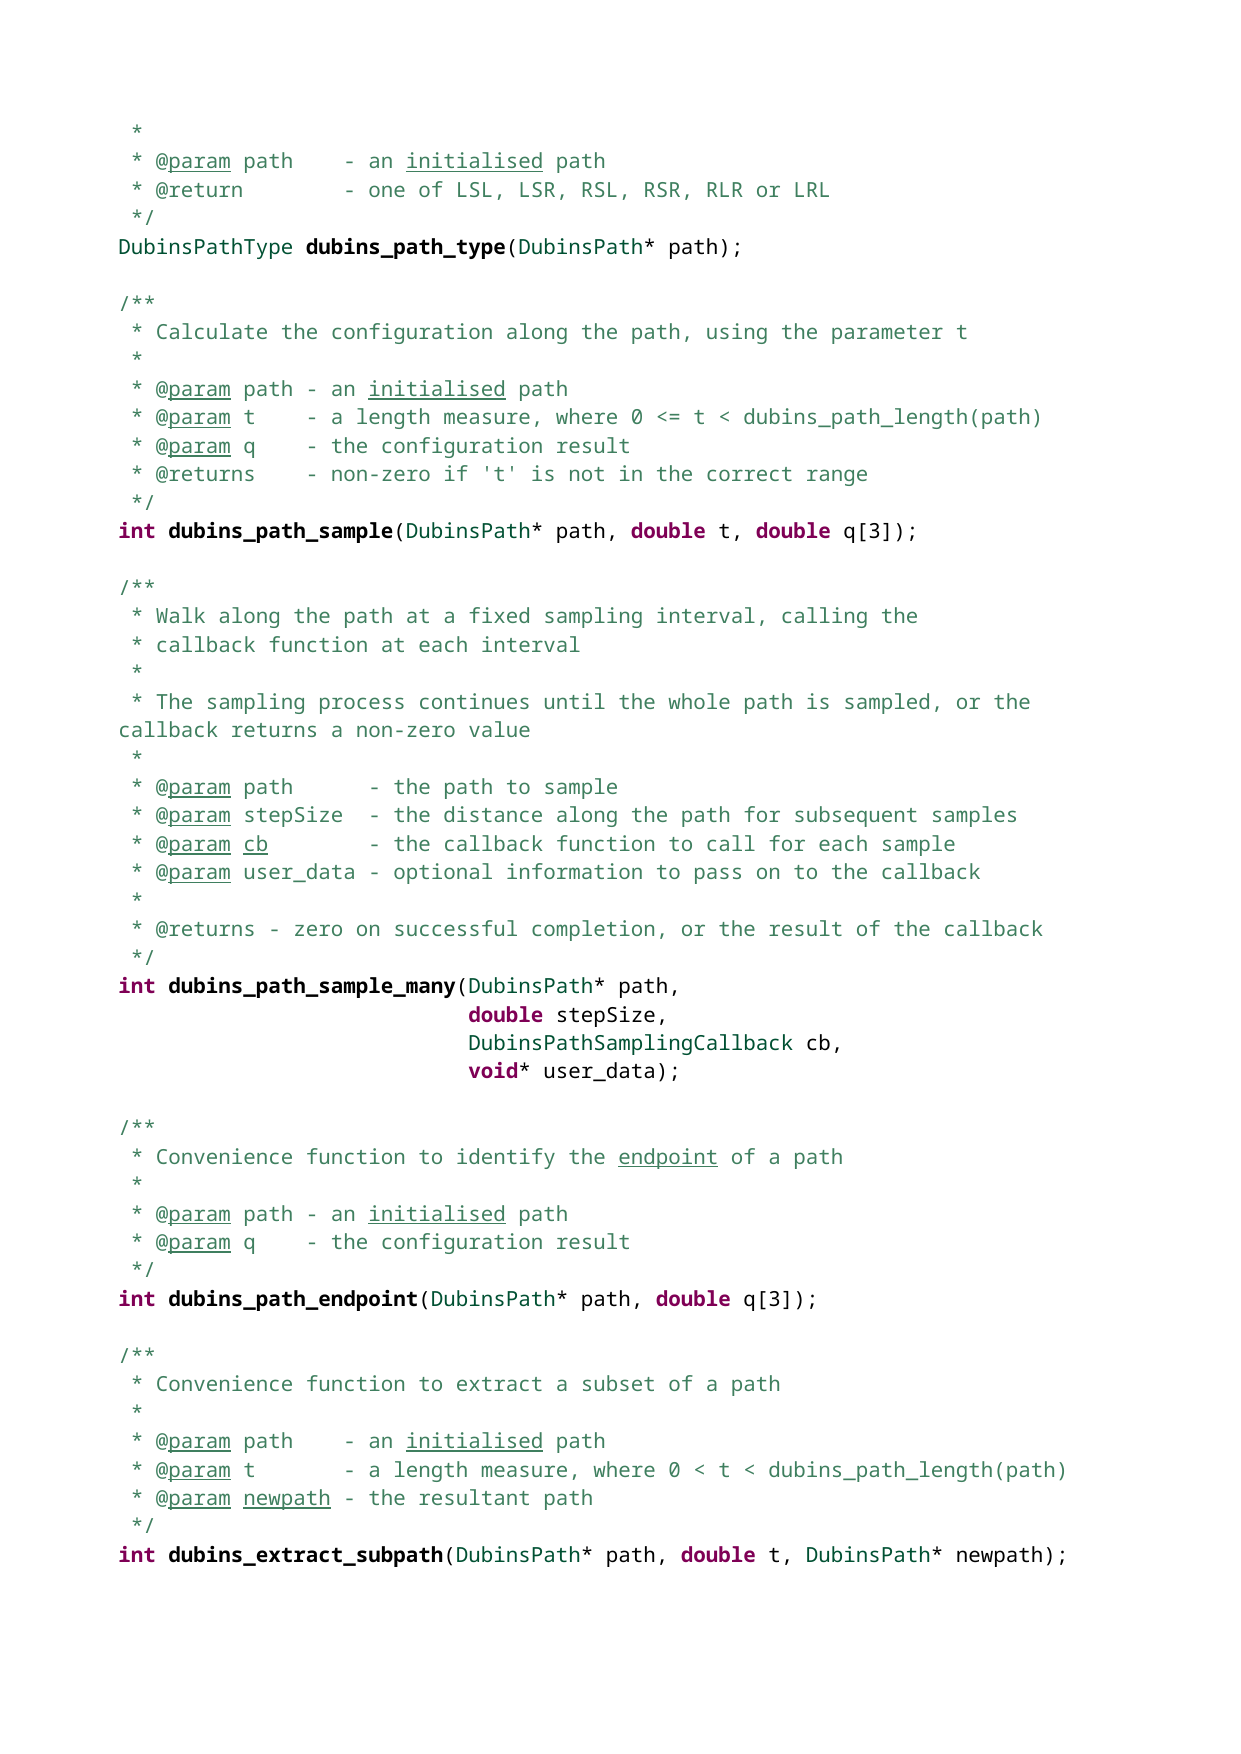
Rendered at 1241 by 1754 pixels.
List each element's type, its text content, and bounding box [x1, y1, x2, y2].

text * [118, 1170, 1122, 1199]
text * [118, 744, 1122, 772]
text /** [118, 573, 1122, 602]
text * callback function at each interval [118, 630, 1122, 658]
text * @param newpath - the resultant path [118, 1483, 1122, 1512]
text /** [118, 1113, 1122, 1142]
text * @param t - a length measure, where 0 < t < dubins_path_length(path) [118, 1455, 1122, 1483]
text /** [118, 1341, 1122, 1369]
text */ [118, 1256, 1122, 1284]
text double stepSize, [118, 1000, 1122, 1028]
text * @param path - the path to sample [118, 772, 1122, 801]
text int dubins_path_endpoint(DubinsPath* path, double q[3]); [118, 1284, 1122, 1312]
text * @return - one of LSL, LSR, RSL, RSR, RLR or LRL [118, 175, 1122, 203]
text */ [118, 203, 1122, 232]
text void* user_data); [118, 1057, 1122, 1085]
text * @param path - an initialised path [118, 147, 1122, 175]
text * [118, 118, 1122, 147]
text * @param path - an initialised path [118, 1426, 1122, 1455]
text int dubins_path_sample_many(DubinsPath* path, [118, 971, 1122, 1000]
text * @param path - an initialised path [118, 1199, 1122, 1227]
text int dubins_path_sample(DubinsPath* path, double t, double q[3]); [118, 516, 1122, 545]
text * @param q - the configuration result [118, 1227, 1122, 1256]
text */ [118, 488, 1122, 516]
text * @param path - an initialised path [118, 374, 1122, 402]
text /** [118, 289, 1122, 317]
text * @param user_data - optional information to pass on to the callback [118, 857, 1122, 886]
text * [118, 658, 1122, 687]
text * Walk along the path at a fixed sampling interval, calling the [118, 602, 1122, 630]
text * @returns - non-zero if 't' is not in the correct range [118, 459, 1122, 488]
text * @param t - a length measure, where 0 <= t < dubins_path_length(path) [118, 402, 1122, 431]
text int dubins_extract_subpath(DubinsPath* path, double t, DubinsPath* newpath); [118, 1540, 1122, 1568]
text * Calculate the configuration along the path, using the parameter t [118, 317, 1122, 346]
text * [118, 346, 1122, 374]
text * The sampling process continues until the whole path is sampled, or the callback returns a non-zero value [118, 687, 1122, 744]
text * @param stepSize - the distance along the path for subsequent samples [118, 801, 1122, 829]
text * Convenience function to extract a subset of a path [118, 1369, 1122, 1398]
text * @param q - the configuration result [118, 431, 1122, 459]
text DubinsPathType dubins_path_type(DubinsPath* path); [118, 232, 1122, 260]
text DubinsPathSamplingCallback cb, [118, 1028, 1122, 1057]
text */ [118, 943, 1122, 971]
text * @param cb - the callback function to call for each sample [118, 829, 1122, 857]
text * [118, 1398, 1122, 1426]
text */ [118, 1512, 1122, 1540]
text * [118, 886, 1122, 914]
text * @returns - zero on successful completion, or the result of the callback [118, 914, 1122, 943]
text * Convenience function to identify the endpoint of a path [118, 1142, 1122, 1170]
